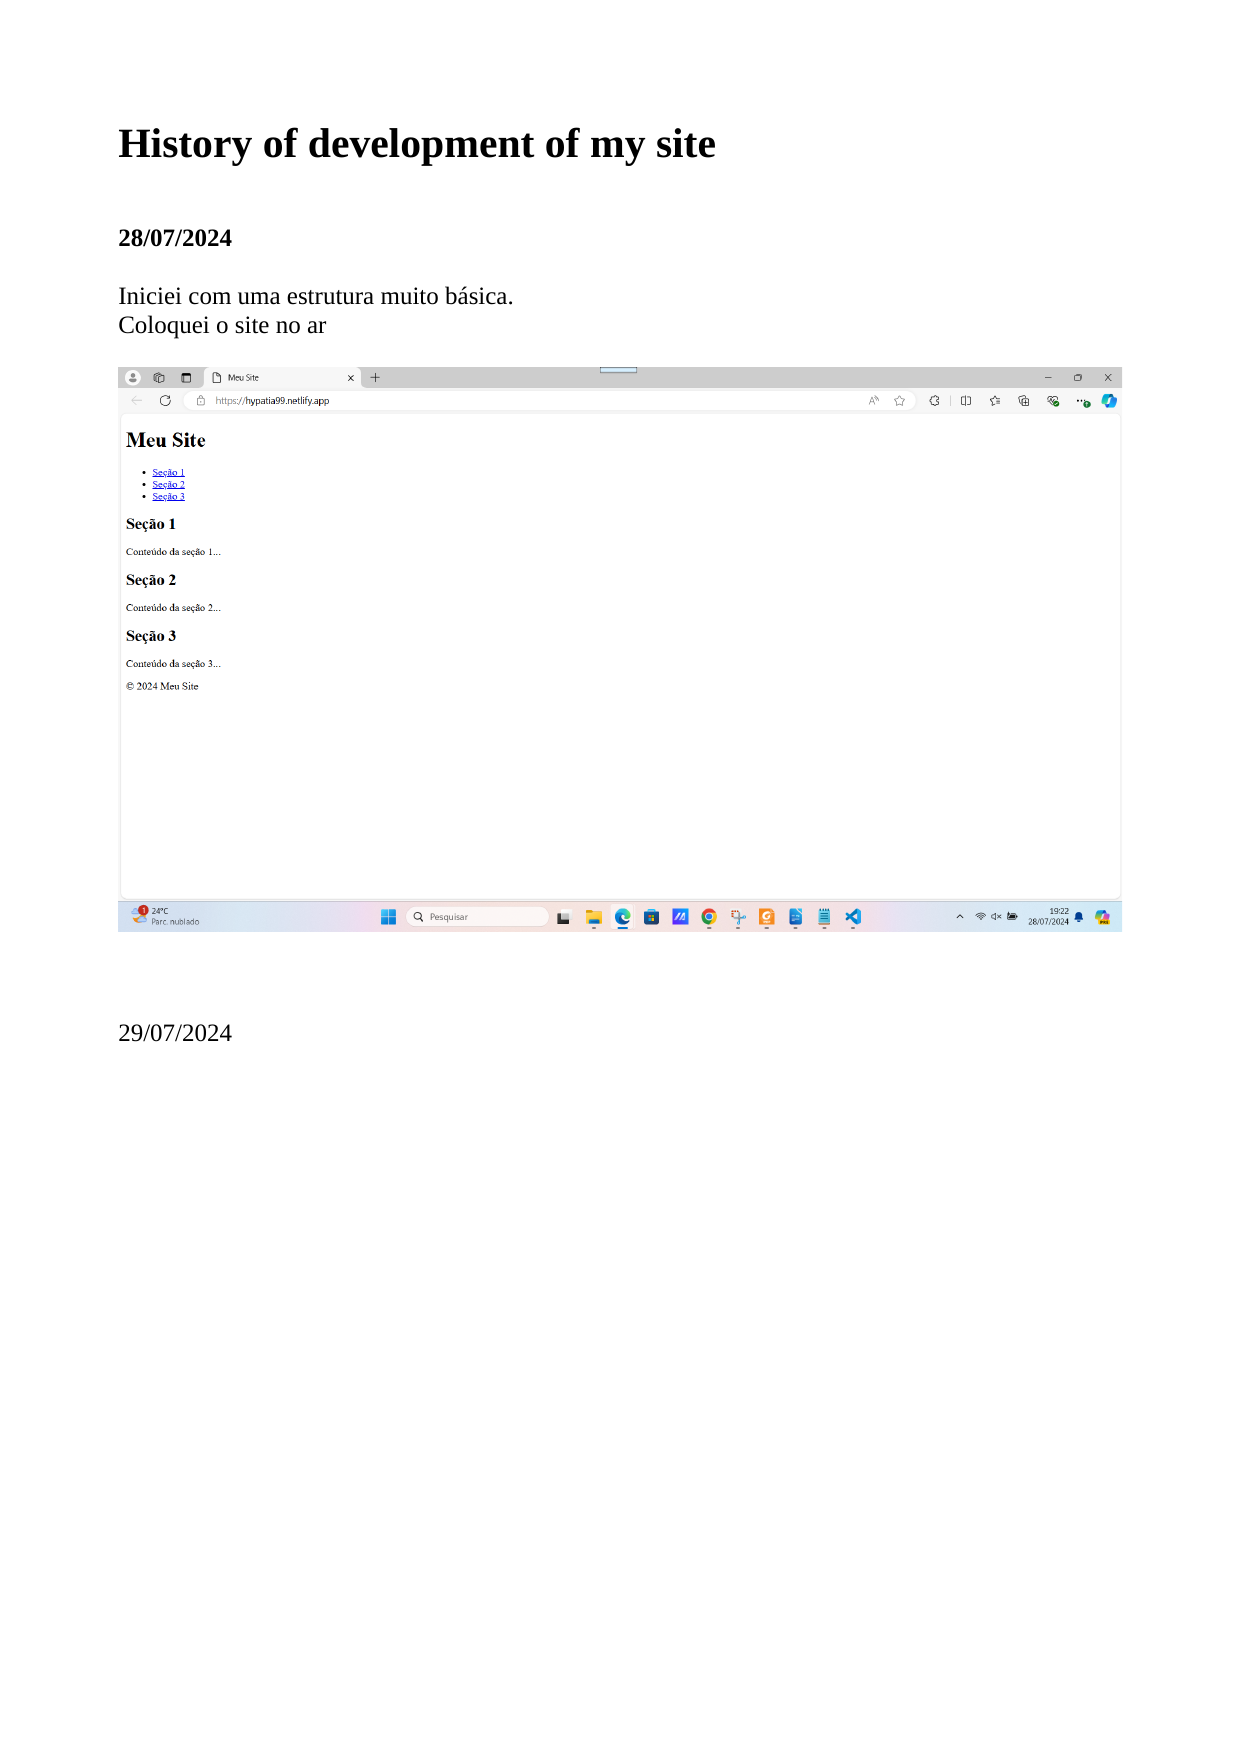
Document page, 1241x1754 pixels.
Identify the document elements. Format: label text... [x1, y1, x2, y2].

text Coloquei o site no ar [118, 310, 1122, 338]
text 28/07/2024 [118, 223, 1122, 252]
text Iniciei com uma estrutura muito básica. [118, 281, 1122, 310]
picture [118, 367, 1123, 932]
text 29/07/2024 [118, 1018, 1122, 1047]
text History of development of my site [118, 118, 1122, 166]
